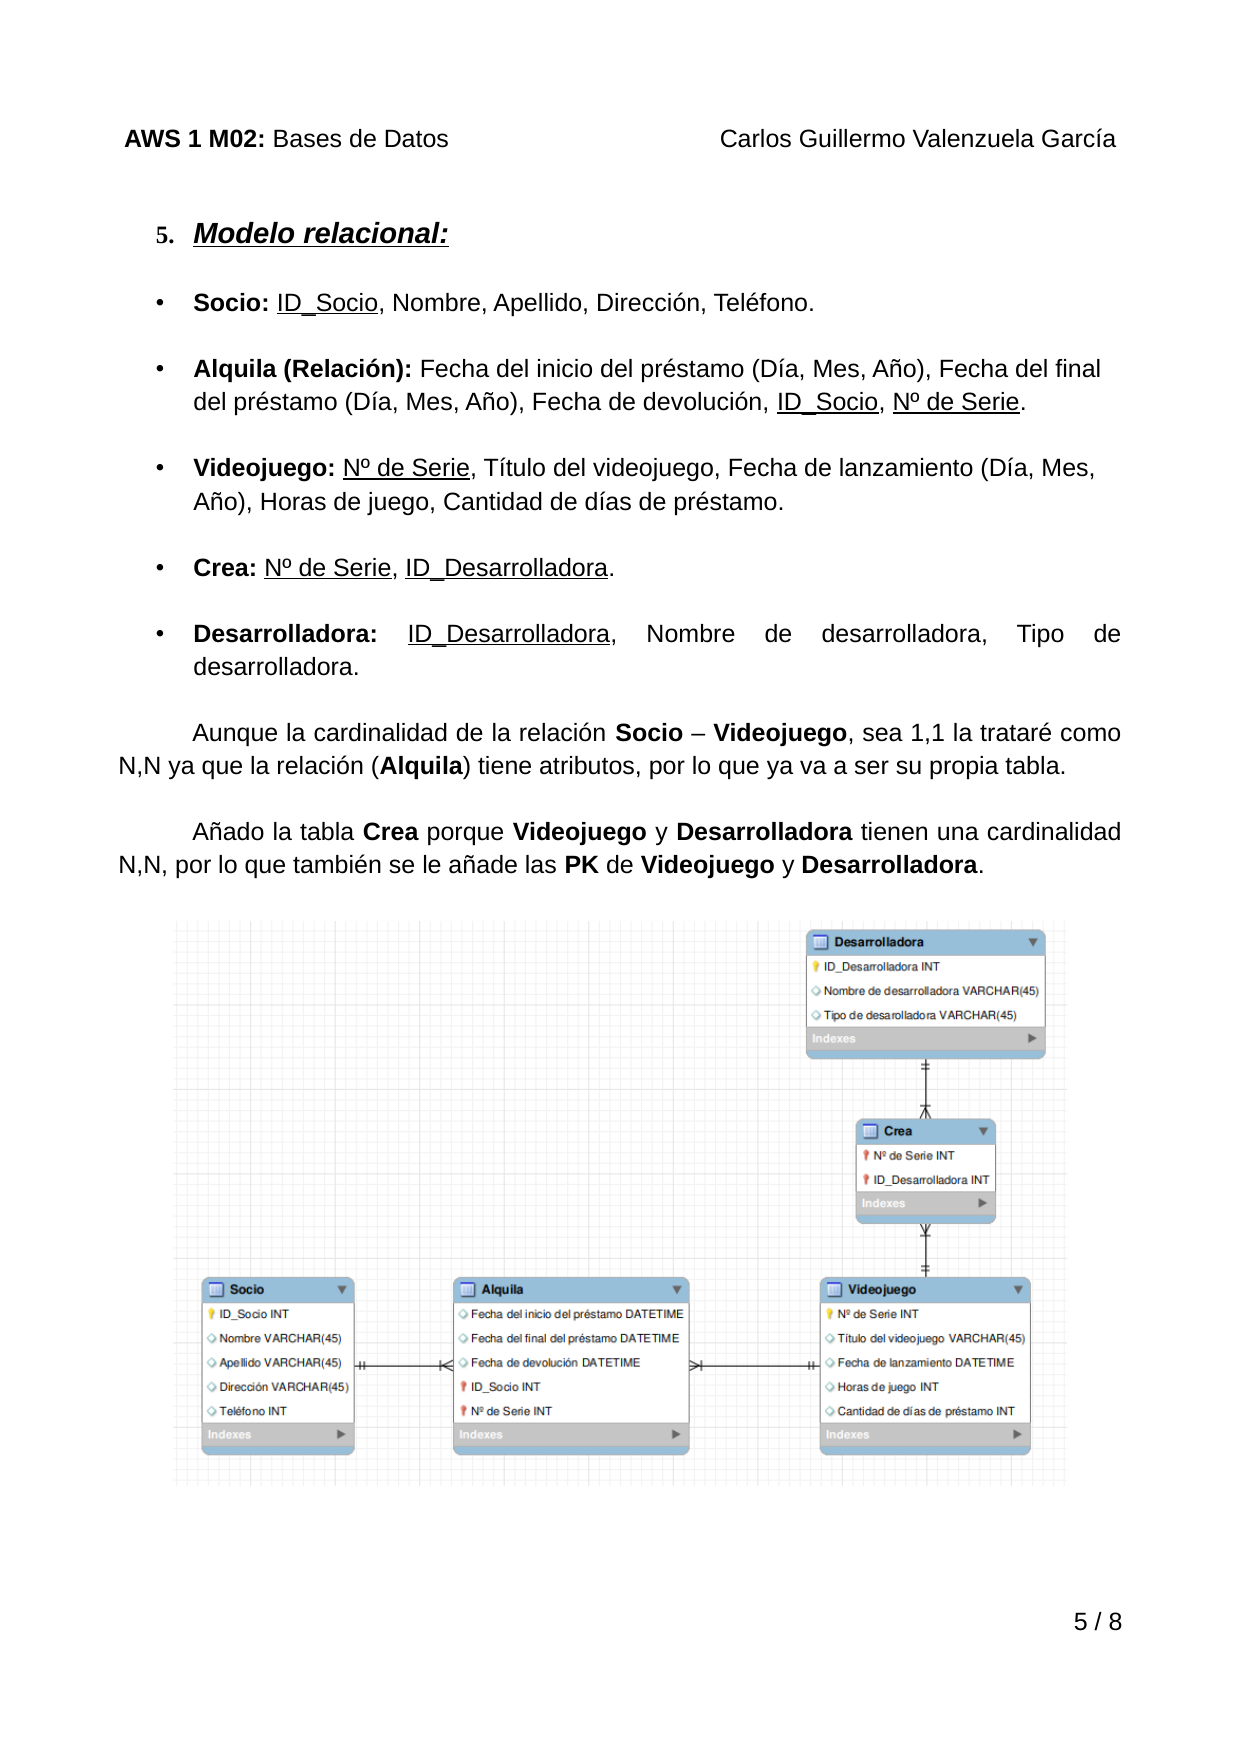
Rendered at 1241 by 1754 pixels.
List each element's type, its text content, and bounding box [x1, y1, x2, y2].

table_header [118, 916, 1122, 1520]
list Crea: Nº de Serie, ID_Desarrolladora. [156, 553, 1122, 581]
picture [173, 921, 1068, 1486]
list Modelo relacional: [156, 217, 1122, 250]
list Socio: ID_Socio, Nombre, Apellido, Dirección, Teléfono. [156, 288, 1122, 317]
text Añado la tabla Crea porque Videojuego y Desarrolladora tienen una cardinalidad N,N, por lo que también se le añade las PK de Videojuego y Desarrolladora. [118, 817, 1122, 879]
list Desarrolladora: ID_Desarrolladora, Nombre de desarrolladora, Tipo de desarrolladora. [156, 619, 1122, 681]
list Alquila (Relación): Fecha del inicio del préstamo (Día, Mes, Año), Fecha del final del préstamo (Día, Mes, Año), Fecha de devolución, ID_Socio, Nº de Serie. [156, 354, 1122, 416]
list Videojuego: Nº de Serie, Título del videojuego, Fecha de lanzamiento (Día, Mes, Año), Horas de juego, Cantidad de días de préstamo. [156, 453, 1122, 515]
text Aunque la cardinalidad de la relación Socio – Videojuego, sea 1,1 la trataré como N,N ya que la relación (Alquila) tiene atributos, por lo que ya va a ser su propia tabla. [118, 718, 1122, 780]
